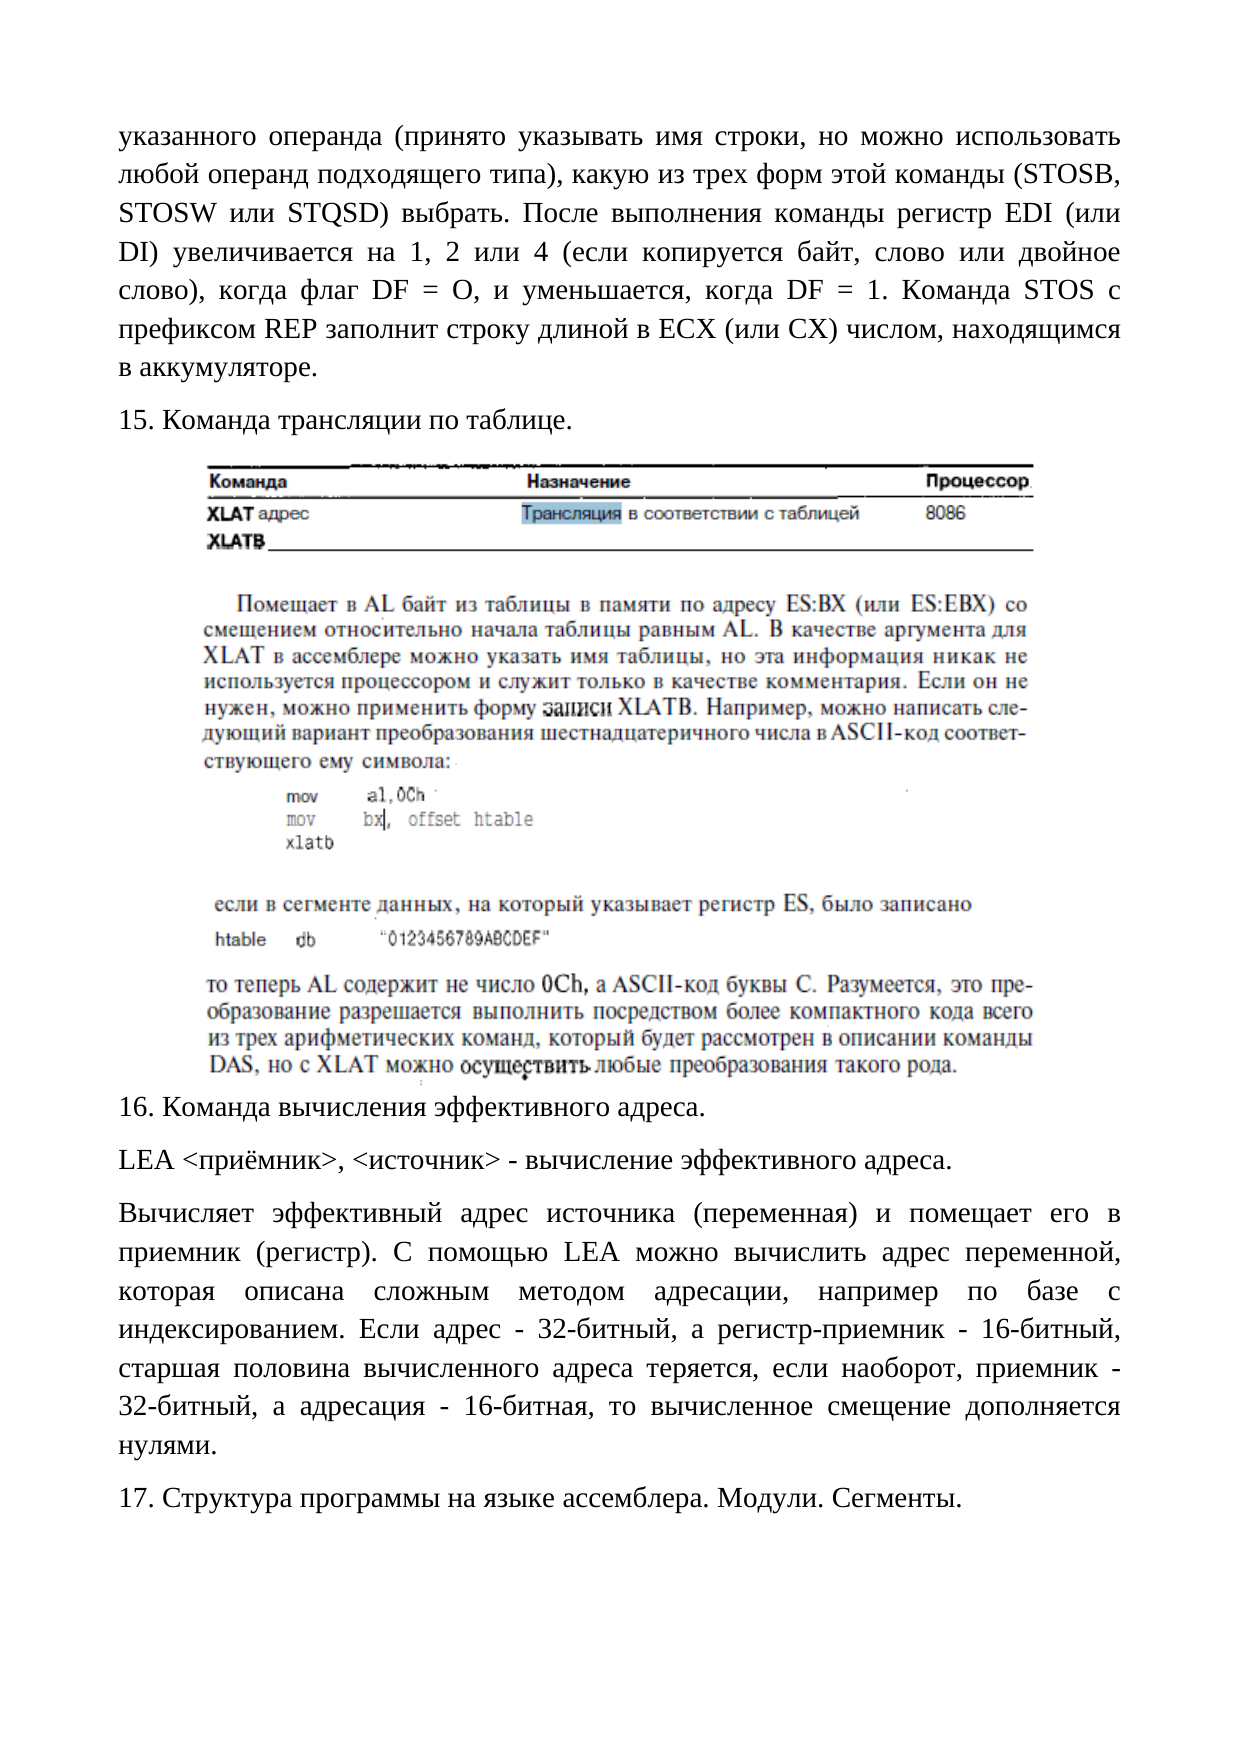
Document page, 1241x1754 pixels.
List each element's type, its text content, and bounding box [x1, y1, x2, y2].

picture [189, 883, 1048, 1090]
picture [199, 579, 1041, 859]
text Вычисляет эффективный адрес источника (переменная) и помещает его в приемник (регистр). С помощью LEA можно вычислить адрес переменной, которая описана сложным методом адресации, например по базе с индексированием. Если адрес - 32-битный, а регистр-приемник - 16-битный, старшая половина вычисленного адреса теряется, если наоборот, приемник - 32-битный, а адресация - 16-битная, то вычисленное смещение дополняется нулями. [118, 1196, 1122, 1460]
picture [187, 455, 1053, 556]
text указанного операнда (принято указывать имя строки, но можно использовать любой операнд подходящего типа), какую из трех форм этой команды (STOSB, STOSW или STQSD) выбрать. После выполнения команды регистр EDI (или DI) увеличивается на 1, 2 или 4 (если копируется байт, слово или двойное слово), когда флаг DF = О, и уменьшается, когда DF = 1. Команда STOS с префиксом REP заполнит строку длиной в ЕСХ (или СХ) числом, находящимся в аккумуляторе. [118, 118, 1122, 383]
text 16. Команда вычисления эффективного адреса. [118, 456, 1122, 1123]
text 15. Команда трансляции по таблице. [118, 402, 1122, 436]
text 17. Структура программы на языке ассемблера. Модули. Сегменты. [118, 1480, 1122, 1513]
text LEA <приёмник>, <источник> - вычисление эффективного адреса. [118, 1142, 1122, 1176]
